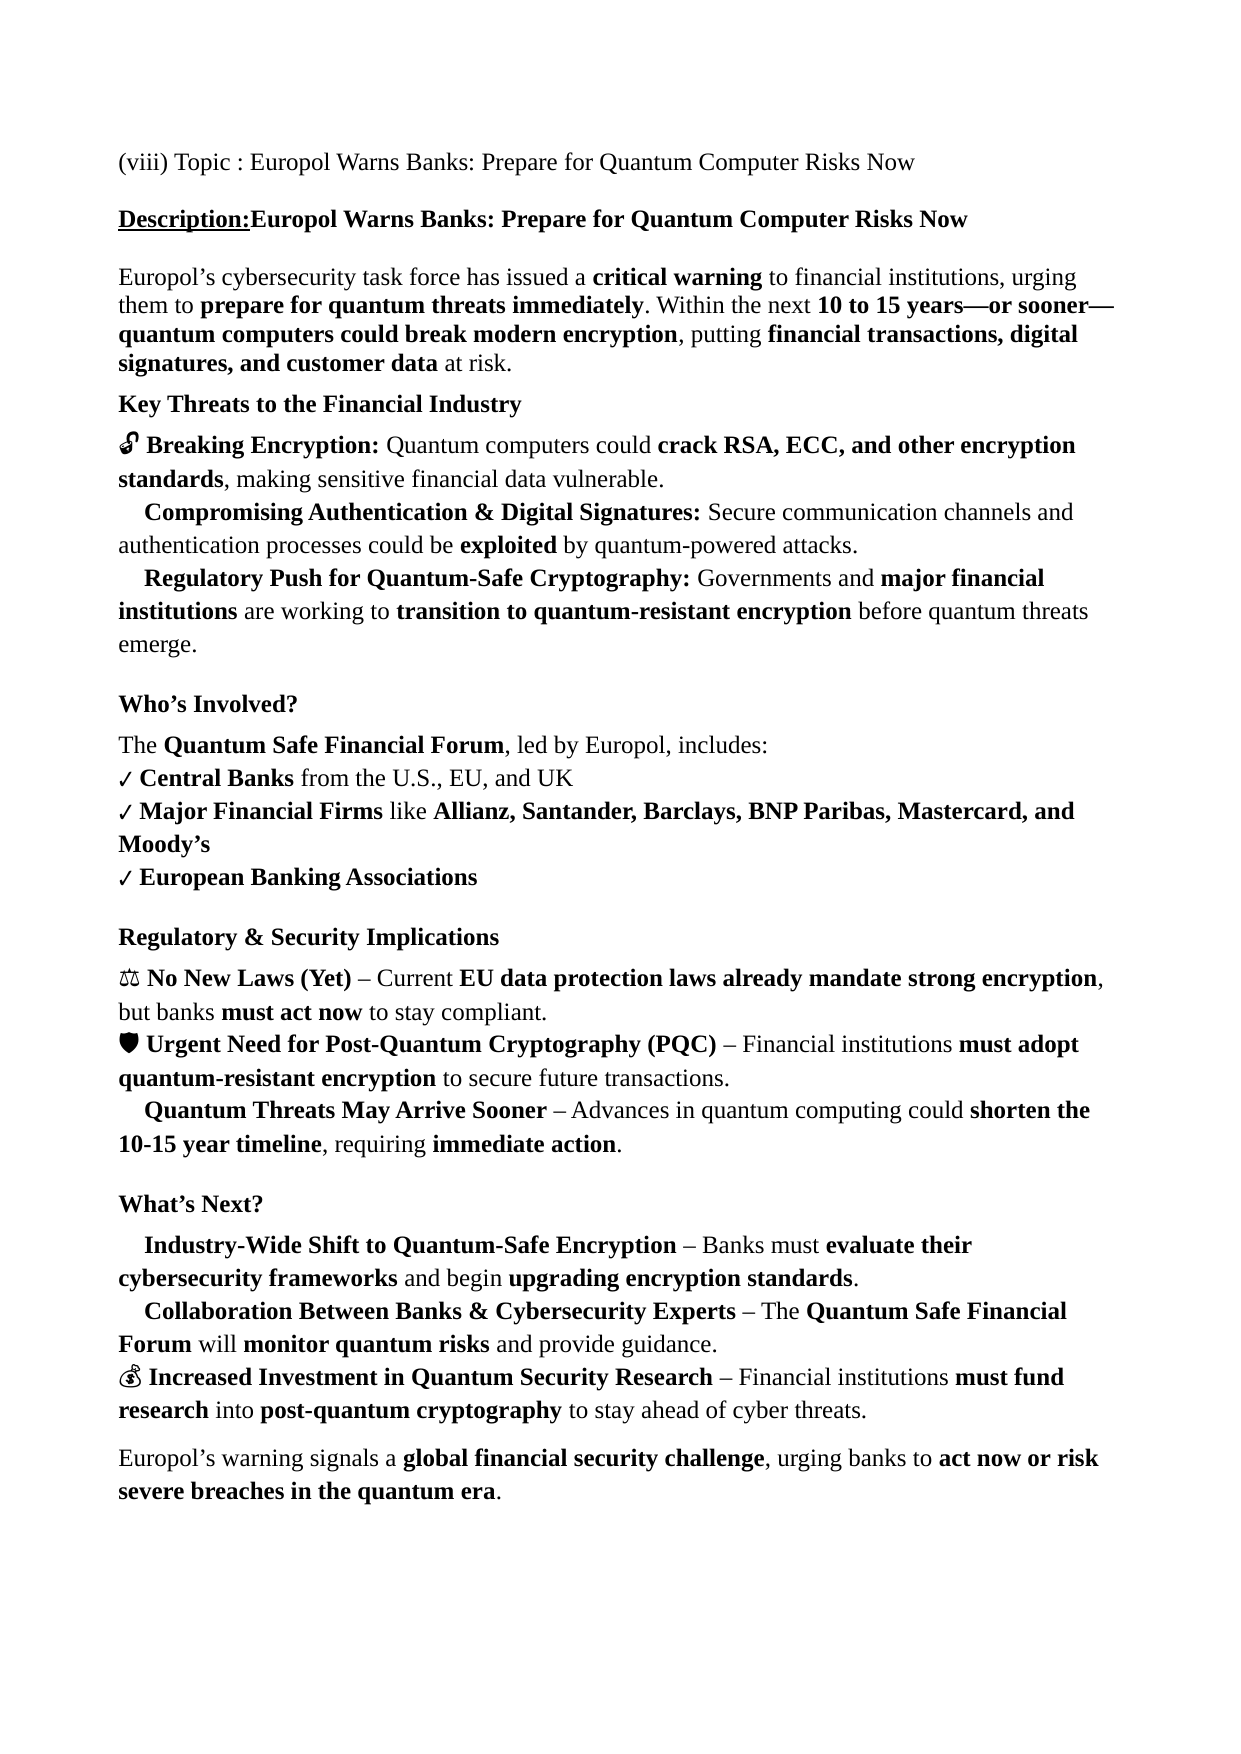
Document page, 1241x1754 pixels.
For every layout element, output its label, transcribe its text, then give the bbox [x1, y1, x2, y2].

subtitle Key Threats to the Financial Industry [118, 389, 1122, 418]
text 🔓 Breaking Encryption: Quantum computers could crack RSA, ECC, and other encryption standards, making sensitive financial data vulnerable. 🔑 Compromising Authentication & Digital Signatures: Secure communication channels and authentication processes could be exploited by quantum-powered attacks. 🏦 Regulatory Push for Quantum-Safe Cryptography: Governments and major financial institutions are working to transition to quantum-resistant encryption before quantum threats emerge. [118, 431, 1122, 657]
text [118, 1523, 1122, 1609]
text Europol’s warning signals a global financial security challenge, urging banks to act now or risk severe breaches in the quantum era. [118, 1443, 1122, 1504]
subtitle Who’s Involved? [118, 689, 1122, 718]
text ⚖ No New Laws (Yet) – Current EU data protection laws already mandate strong encryption, but banks must act now to stay compliant. 🛡 Urgent Need for Post-Quantum Cryptography (PQC) – Financial institutions must adopt quantum-resistant encryption to secure future transactions. 🚀 Quantum Threats May Arrive Sooner – Advances in quantum computing could shorten the 10-15 year timeline, requiring immediate action. [118, 963, 1122, 1157]
text 🔄 Industry-Wide Shift to Quantum-Safe Encryption – Banks must evaluate their cybersecurity frameworks and begin upgrading encryption standards. 🤝 Collaboration Between Banks & Cybersecurity Experts – The Quantum Safe Financial Forum will monitor quantum risks and provide guidance. 💰 Increased Investment in Quantum Security Research – Financial institutions must fund research into post-quantum cryptography to stay ahead of cyber threats. [118, 1230, 1122, 1424]
subtitle What’s Next? [118, 1189, 1122, 1217]
subtitle Regulatory & Security Implications [118, 922, 1122, 951]
text The Quantum Safe Financial Forum, led by Europol, includes: ✔ Central Banks from the U.S., EU, and UK ✔ Major Financial Firms like Allianz, Santander, Barclays, BNP Paribas, Mastercard, and Moody’s ✔ European Banking Associations [118, 730, 1122, 891]
text (viii) Topic : Europol Warns Banks: Prepare for Quantum Computer Risks Now Description:Europol Warns Banks: Prepare for Quantum Computer Risks Now Europol’s cybersecurity task force has issued a critical warning to financial institutions, urging them to prepare for quantum threats immediately. Within the next 10 to 15 years—or sooner—quantum computers could break modern encryption, putting financial transactions, digital signatures, and customer data at risk. [118, 118, 1122, 377]
